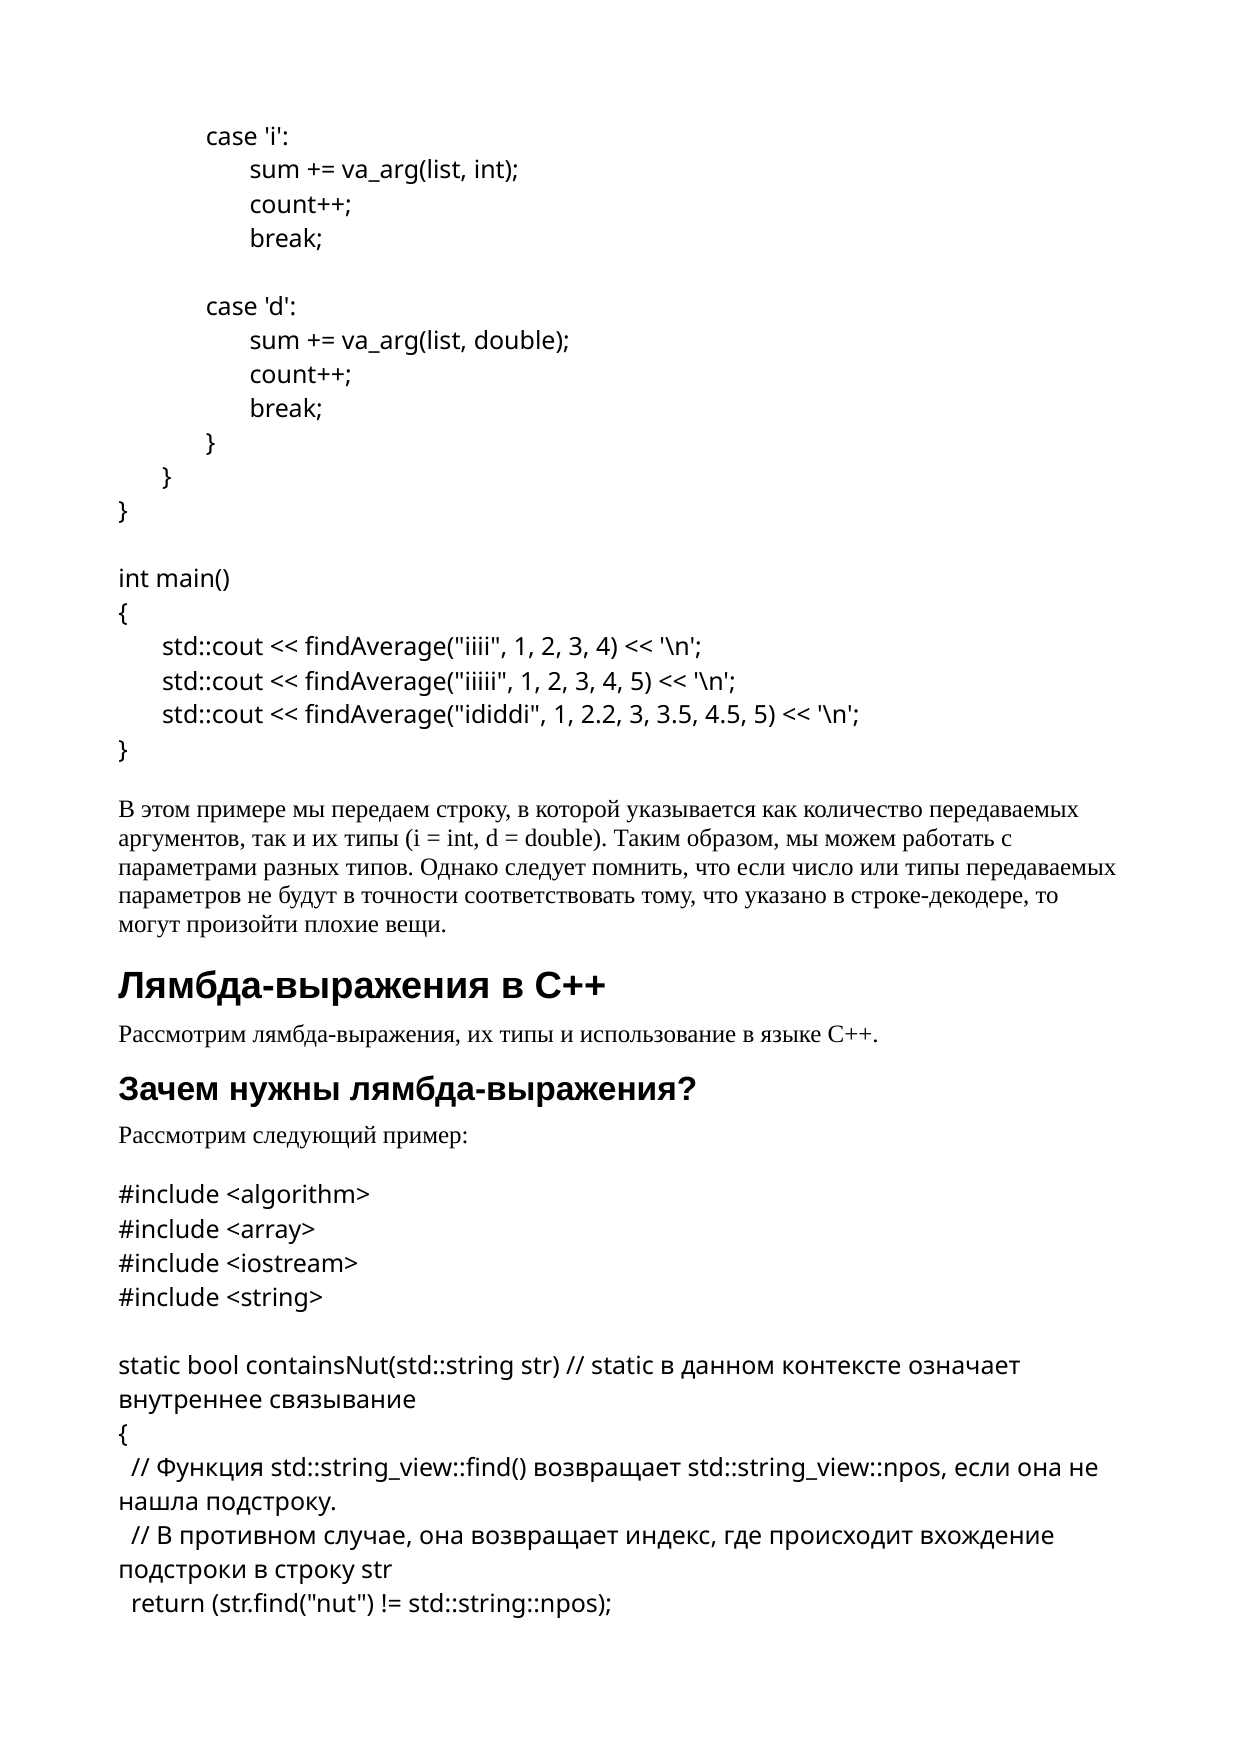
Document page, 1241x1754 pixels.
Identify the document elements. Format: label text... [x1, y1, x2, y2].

text sum += va_arg(list, double); [118, 322, 1122, 357]
text #include <iostream> [118, 1245, 1122, 1279]
text count++; [118, 357, 1122, 391]
text // В противном случае, она возвращает индекс, где происходит вхождение подстроки в строку str [118, 1518, 1122, 1586]
text Рассмотрим лямбда-выражения, их типы и использование в языке C++. [118, 1019, 1122, 1048]
text #include <array> [118, 1211, 1122, 1245]
text // Функция std::string_view::find() возвращает std::string_view::npos, если она не нашла подстроку. [118, 1450, 1122, 1518]
text count++; [118, 186, 1122, 220]
text #include <algorithm> [118, 1177, 1122, 1211]
text } [118, 731, 1122, 765]
text } [118, 493, 1122, 527]
text sum += va_arg(list, int); [118, 152, 1122, 186]
text break; [118, 391, 1122, 425]
subtitle Лямбда-выражения в С++ [118, 963, 1122, 1006]
text return (str.find("nut") != std::string::npos); [118, 1586, 1122, 1620]
text { [118, 1416, 1122, 1450]
text #include <string> [118, 1279, 1122, 1313]
text std::cout << findAverage("iiiii", 1, 2, 3, 4, 5) << '\n'; [118, 663, 1122, 697]
text Рассмотрим следующий пример: [118, 1120, 1122, 1148]
text int main() [118, 561, 1122, 595]
text case 'd': [118, 288, 1122, 322]
text } [118, 425, 1122, 459]
text std::cout << findAverage("iiii", 1, 2, 3, 4) << '\n'; [118, 629, 1122, 663]
text std::cout << findAverage("ididdi", 1, 2.2, 3, 3.5, 4.5, 5) << '\n'; [118, 697, 1122, 731]
subtitle Зачем нужны лямбда-выражения? [118, 1068, 1122, 1107]
text В этом примере мы передаем строку, в которой указывается как количество передаваемых аргументов, так и их типы (i = int, d = double). Таким образом, мы можем работать с параметрами разных типов. Однако следует помнить, что если число или типы передаваемых параметров не будут в точности соответствовать тому, что указано в строке-декодере, то могут произойти плохие вещи. [118, 794, 1122, 938]
text } [118, 459, 1122, 493]
text break; [118, 220, 1122, 254]
text static bool containsNut(std::string str) // static в данном контексте означает внутреннее связывание [118, 1347, 1122, 1416]
text { [118, 595, 1122, 629]
text case 'i': [118, 118, 1122, 152]
